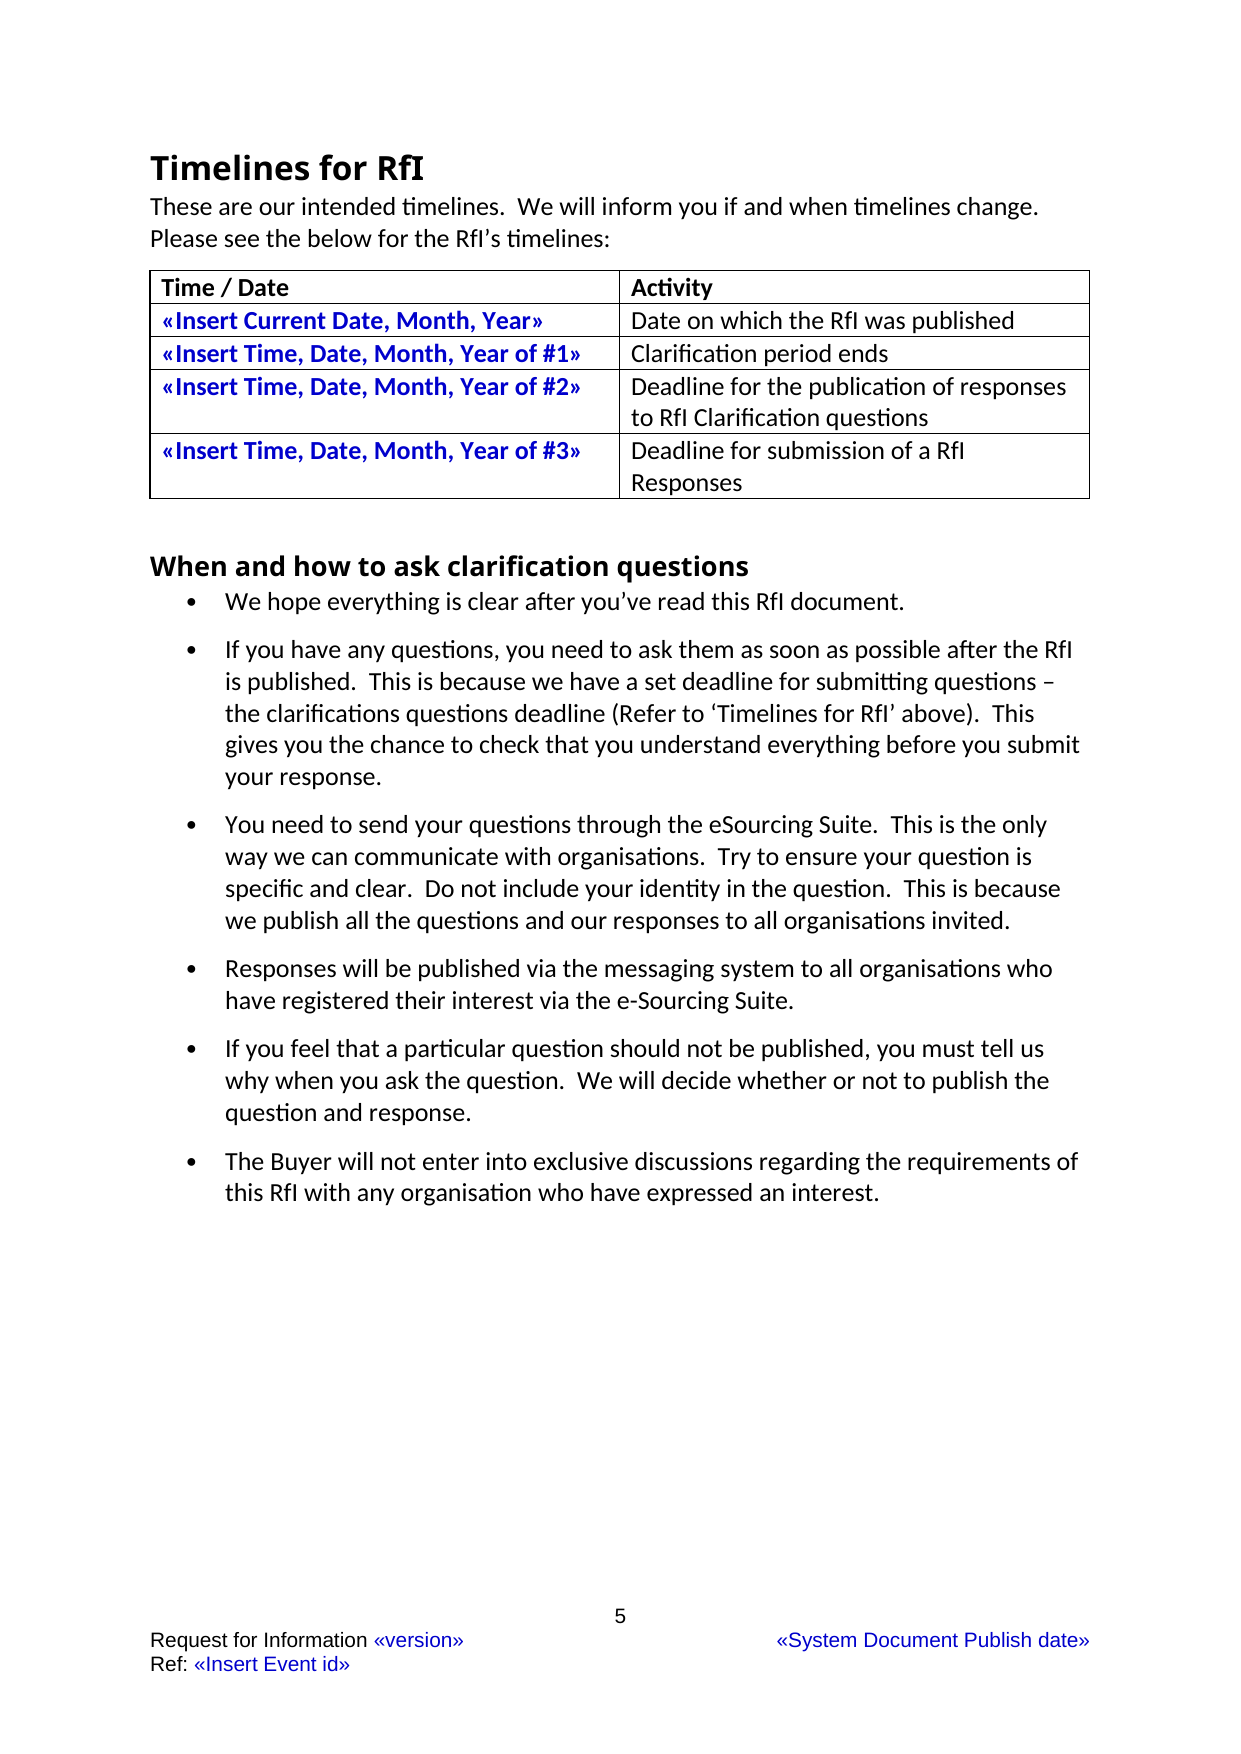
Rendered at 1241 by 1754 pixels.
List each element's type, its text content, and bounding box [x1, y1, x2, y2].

text These are our intended timelines. We will inform you if and when timelines change. Please see the below for the RfI’s timelines: [150, 190, 1090, 254]
table_cell Deadline for the publication of responses to RfI Clarification questions [620, 370, 1089, 433]
list If you feel that a particular question should not be published, you must tell us why when you ask the question. We will decide whether or not to publish the question and response. [187, 1033, 1090, 1128]
table_header Time / Date [151, 271, 619, 303]
subtitle Timelines for RfI [150, 145, 1090, 190]
table_cell Clarification period ends [620, 337, 1089, 369]
table_cell Deadline for submission of a RfI Responses [620, 434, 1089, 498]
list We hope everything is clear after you’ve read this RfI document. [187, 585, 1090, 616]
table_cell «Insert Time, Date, Month, Year of #1» [151, 337, 619, 369]
table_cell «Insert Time, Date, Month, Year of #3» [151, 434, 619, 498]
subtitle When and how to ask clarification questions [150, 548, 1090, 585]
list The Buyer will not enter into exclusive discussions regarding the requirements of this RfI with any organisation who have expressed an interest. [187, 1144, 1090, 1208]
table_cell Date on which the RfI was published [620, 304, 1089, 336]
table_cell «Insert Time, Date, Month, Year of #2» [151, 370, 619, 433]
list Responses will be published via the messaging system to all organisations who have registered their interest via the e-Sourcing Suite. [187, 952, 1090, 1016]
table_header Activity [620, 271, 1089, 303]
list If you have any questions, you need to ask them as soon as possible after the RfI is published. This is because we have a set deadline for submitting questions – the clarifications questions deadline (Refer to ‘Timelines for RfI’ above). This gives you the chance to check that you understand everything before you submit your response. [187, 633, 1090, 792]
list You need to send your questions through the eSourcing Suite. This is the only way we can communicate with organisations. Try to ensure your question is specific and clear. Do not include your identity in the question. This is because we publish all the questions and our responses to all organisations invited. [187, 809, 1090, 936]
table_cell «Insert Current Date, Month, Year» [151, 304, 619, 336]
